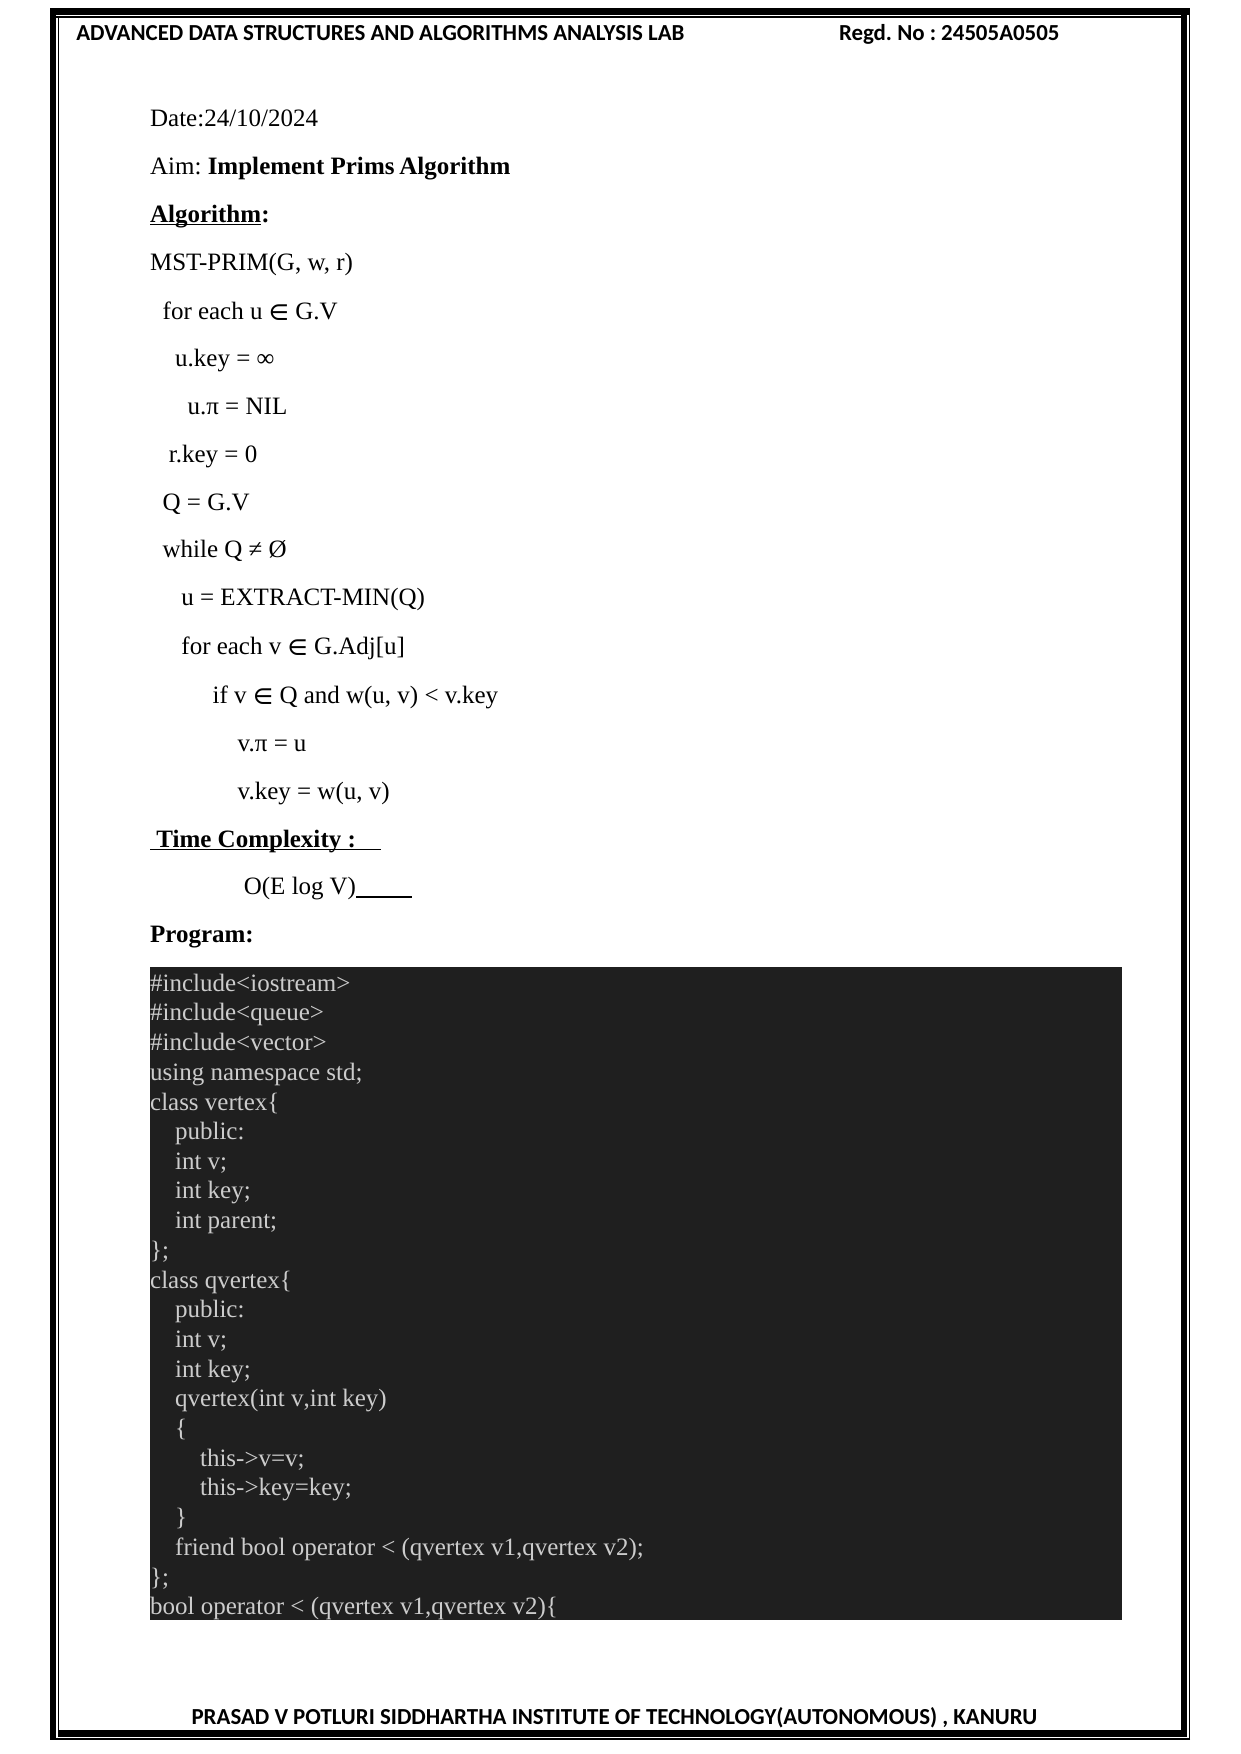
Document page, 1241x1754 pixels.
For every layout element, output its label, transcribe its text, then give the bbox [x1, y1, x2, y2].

text using namespace std; [150, 1056, 1122, 1086]
text Program: [150, 919, 1122, 948]
text #include<queue> [150, 997, 1122, 1026]
text u.π = NIL [150, 391, 1122, 420]
text class vertex{ [150, 1086, 1122, 1115]
text for each u ∈ G.V [150, 294, 1122, 324]
text class qvertex{ [150, 1264, 1122, 1293]
text #include<iostream> [150, 967, 1122, 997]
text O(E log V) [150, 871, 1122, 900]
text Algorithm: [150, 199, 1122, 228]
text public: [150, 1293, 1122, 1323]
text if v ∈ Q and w(u, v) < v.key [150, 679, 1122, 709]
text } [150, 1501, 1122, 1531]
text #include<vector> [150, 1026, 1122, 1056]
text int parent; [150, 1204, 1122, 1234]
text this->key=key; [150, 1472, 1122, 1501]
text MST-PRIM(G, w, r) [150, 247, 1122, 275]
text }; [150, 1234, 1122, 1264]
text u = EXTRACT-MIN(Q) [150, 582, 1122, 611]
text int key; [150, 1175, 1122, 1204]
text while Q ≠ Ø [150, 534, 1122, 563]
text bool operator < (qvertex v1,qvertex v2){ [150, 1590, 1122, 1620]
text Time Complexity : [150, 824, 1122, 852]
text int v; [150, 1323, 1122, 1353]
text int key; [150, 1353, 1122, 1382]
text for each v ∈ G.Adj[u] [150, 630, 1122, 660]
text int v; [150, 1145, 1122, 1175]
text Aim: Implement Prims Algorithm [150, 151, 1122, 180]
text Date:24/10/2024 [150, 103, 1122, 132]
text friend bool operator < (qvertex v1,qvertex v2); [150, 1531, 1122, 1561]
text r.key = 0 [150, 439, 1122, 468]
text { [150, 1412, 1122, 1442]
text public: [150, 1115, 1122, 1145]
text qvertex(int v,int key) [150, 1382, 1122, 1412]
text u.key = ∞ [150, 343, 1122, 372]
text this->v=v; [150, 1442, 1122, 1472]
text Q = G.V [150, 487, 1122, 515]
text }; [150, 1561, 1122, 1590]
text v.key = w(u, v) [150, 776, 1122, 805]
text v.π = u [150, 728, 1122, 757]
